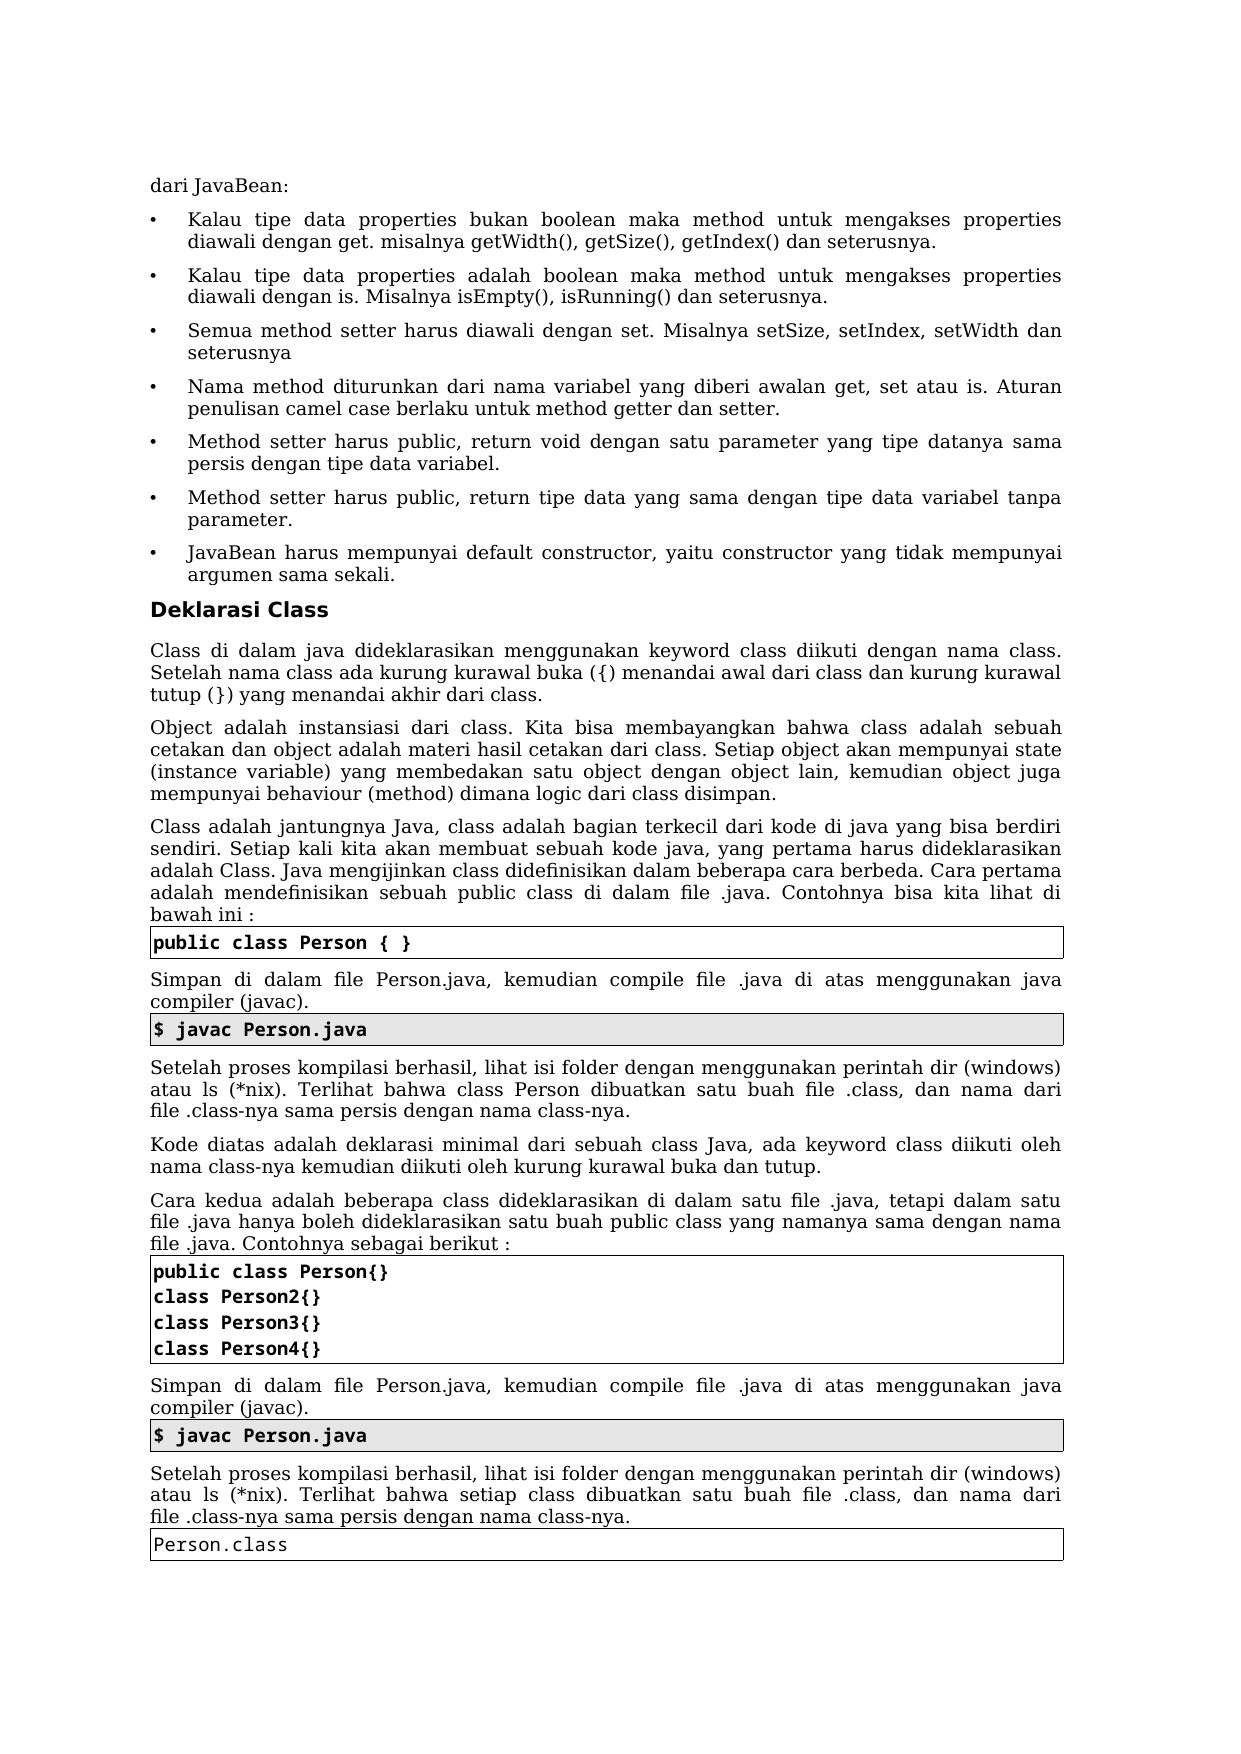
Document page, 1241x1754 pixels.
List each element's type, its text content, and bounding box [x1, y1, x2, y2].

text $ javac Person.java [151, 1014, 1063, 1045]
list Method setter harus public, return void dengan satu parameter yang tipe datanya sama persis dengan tipe data variabel. [150, 431, 1063, 475]
text Setelah proses kompilasi berhasil, lihat isi folder dengan menggunakan perintah dir (windows) atau ls (*nix). Terlihat bahwa class Person dibuatkan satu buah file .class, dan nama dari file .class-nya sama persis dengan nama class-nya. [150, 1057, 1063, 1122]
text public class Person{} [151, 1256, 1063, 1281]
list Nama method diturunkan dari nama variabel yang diberi awalan get, set atau is. Aturan penulisan camel case berlaku untuk method getter dan setter. [150, 376, 1063, 419]
list Method setter harus public, return tipe data yang sama dengan tipe data variabel tanpa parameter. [150, 487, 1063, 531]
list Kalau tipe data properties adalah boolean maka method untuk mengakses properties diawali dengan is. Misalnya isEmpty(), isRunning() dan seterusnya. [150, 265, 1063, 308]
text Simpan di dalam file Person.java, kemudian compile file .java di atas menggunakan java compiler (javac). [150, 969, 1063, 1013]
text class Person3{} [151, 1306, 1063, 1332]
text Object adalah instansiasi dari class. Kita bisa membayangkan bahwa class adalah sebuah cetakan dan object adalah materi hasil cetakan dari class. Setiap object akan mempunyai state (instance variable) yang membedakan satu object dengan object lain, kemudian object juga mempunyai behaviour (method) dimana logic dari class disimpan. [150, 717, 1063, 805]
text Class adalah jantungnya Java, class adalah bagian terkecil dari kode di java yang bisa berdiri sendiri. Setiap kali kita akan membuat sebuah kode java, yang pertama harus dideklarasikan adalah Class. Java mengijinkan class didefinisikan dalam beberapa cara berbeda. Cara pertama adalah mendefinisikan sebuah public class di dalam file .java. Contohnya bisa kita lihat di bawah ini : [150, 816, 1063, 926]
text Class di dalam java dideklarasikan menggunakan keyword class diikuti dengan nama class. Setelah nama class ada kurung kurawal buka ({) menandai awal dari class dan kurung kurawal tutup (}) yang menandai akhir dari class. [150, 640, 1063, 705]
text dari JavaBean: [150, 176, 1063, 197]
subtitle Deklarasi Class [150, 598, 1063, 622]
text Cara kedua adalah beberapa class dideklarasikan di dalam satu file .java, tetapi dalam satu file .java hanya boleh dideklarasikan satu buah public class yang namanya sama dengan nama file .java. Contohnya sebagai berikut : [150, 1189, 1063, 1255]
text Person.class [151, 1529, 1063, 1560]
text Setelah proses kompilasi berhasil, lihat isi folder dengan menggunakan perintah dir (windows) atau ls (*nix). Terlihat bahwa setiap class dibuatkan satu buah file .class, dan nama dari file .class-nya sama persis dengan nama class-nya. [150, 1463, 1063, 1528]
text $ javac Person.java [151, 1420, 1063, 1451]
text public class Person { } [151, 927, 1063, 958]
text Kode diatas adalah deklarasi minimal dari sebuah class Java, ada keyword class diikuti oleh nama class-nya kemudian diikuti oleh kurung kurawal buka dan tutup. [150, 1134, 1063, 1178]
list JavaBean harus mempunyai default constructor, yaitu constructor yang tidak mempunyai argumen sama sekali. [150, 542, 1063, 586]
text Simpan di dalam file Person.java, kemudian compile file .java di atas menggunakan java compiler (javac). [150, 1375, 1063, 1419]
text class Person2{} [151, 1281, 1063, 1306]
list Semua method setter harus diawali dengan set. Misalnya setSize, setIndex, setWidth dan seterusnya [150, 320, 1063, 364]
text class Person4{} [151, 1332, 1063, 1363]
list Kalau tipe data properties bukan boolean maka method untuk mengakses properties diawali dengan get. misalnya getWidth(), getSize(), getIndex() dan seterusnya. [150, 209, 1063, 253]
